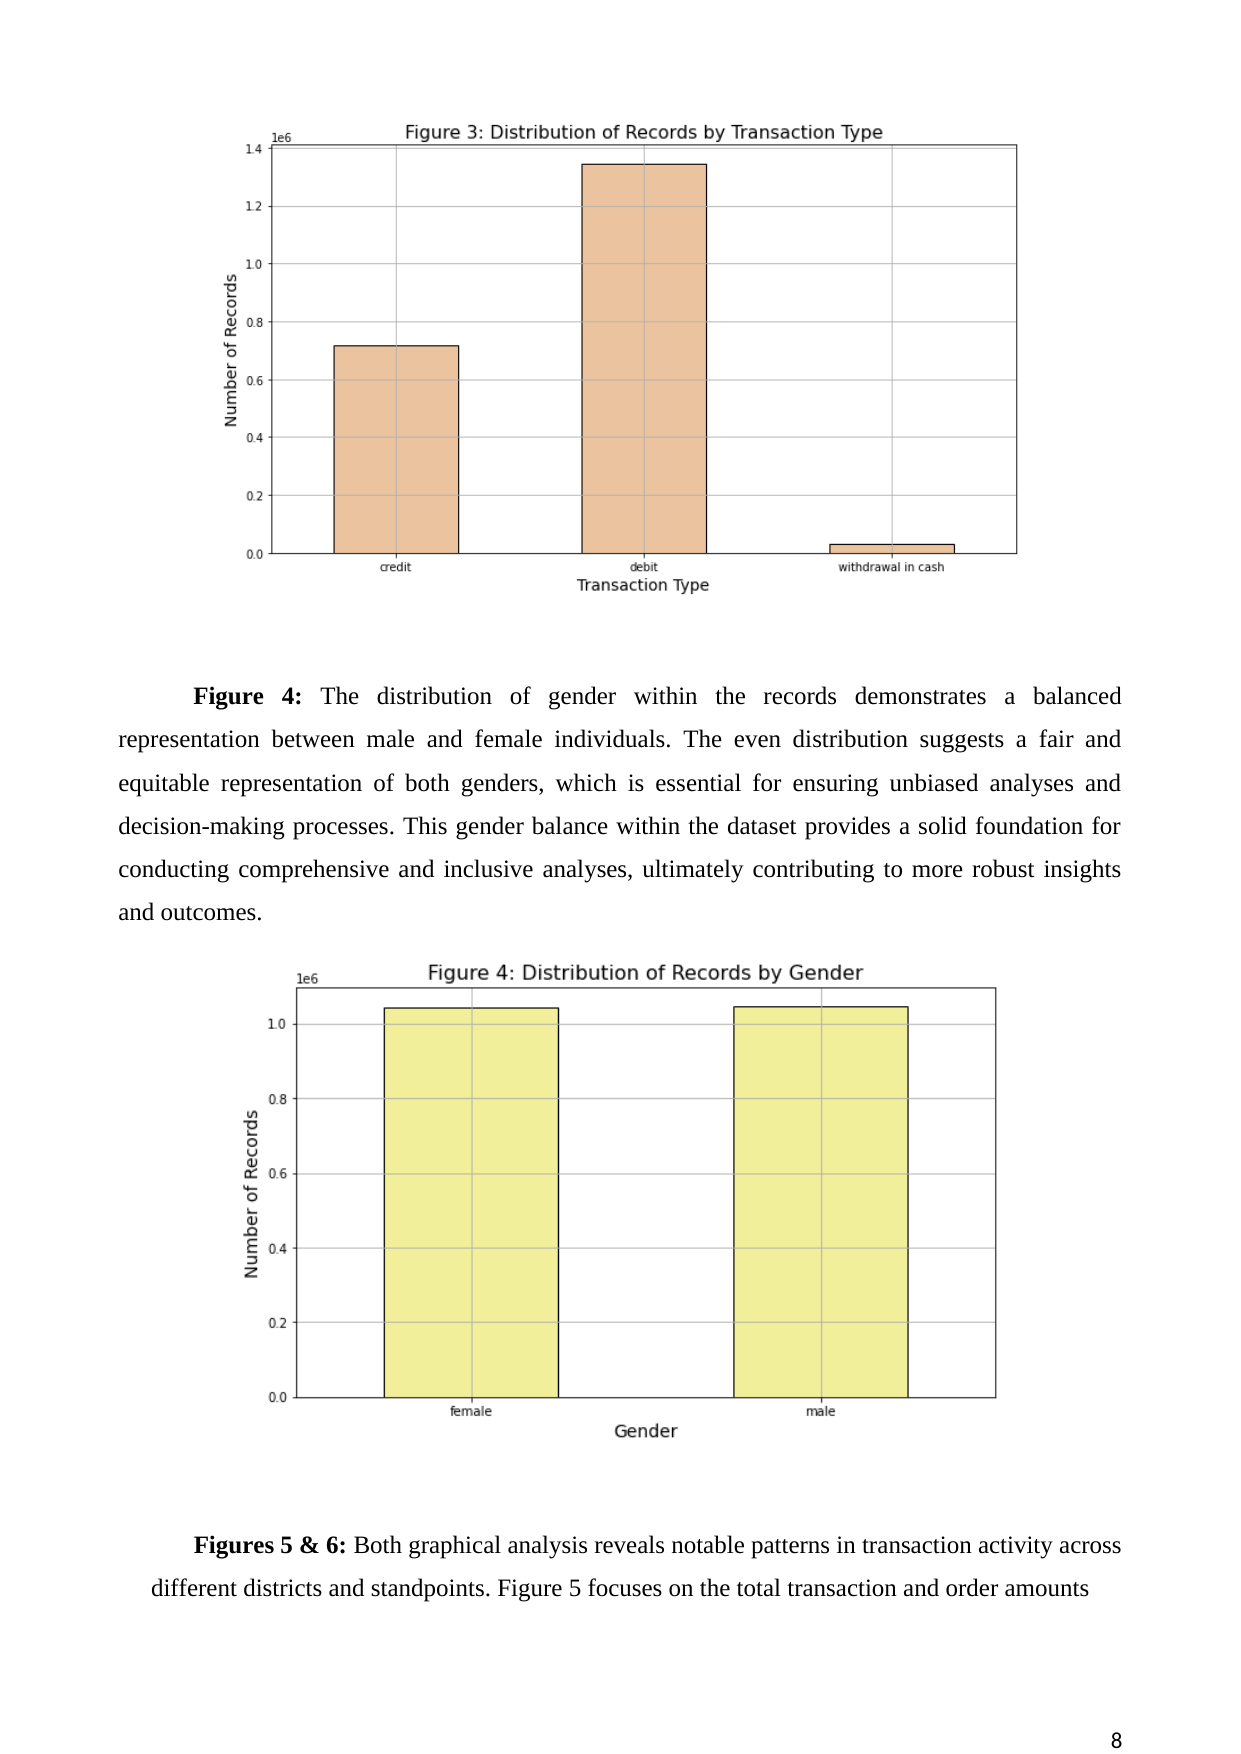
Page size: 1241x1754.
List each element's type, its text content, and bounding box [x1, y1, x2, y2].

picture [217, 118, 1023, 601]
text Figure 4: The distribution of gender within the records demonstrates a balanced representation between male and female individuals. The even distribution suggests a fair and equitable representation of both genders, which is essential for ensuring unbiased analyses and decision-making processes. This gender balance within the dataset provides a solid foundation for conducting comprehensive and inclusive analyses, ultimately contributing to more robust insights and outcomes. [118, 681, 1122, 926]
picture [236, 956, 1004, 1450]
text Figures 5 & 6: Both graphical analysis reveals notable patterns in transaction activity across different districts and standpoints. Figure 5 focuses on the total transaction and order amounts [118, 1530, 1122, 1602]
